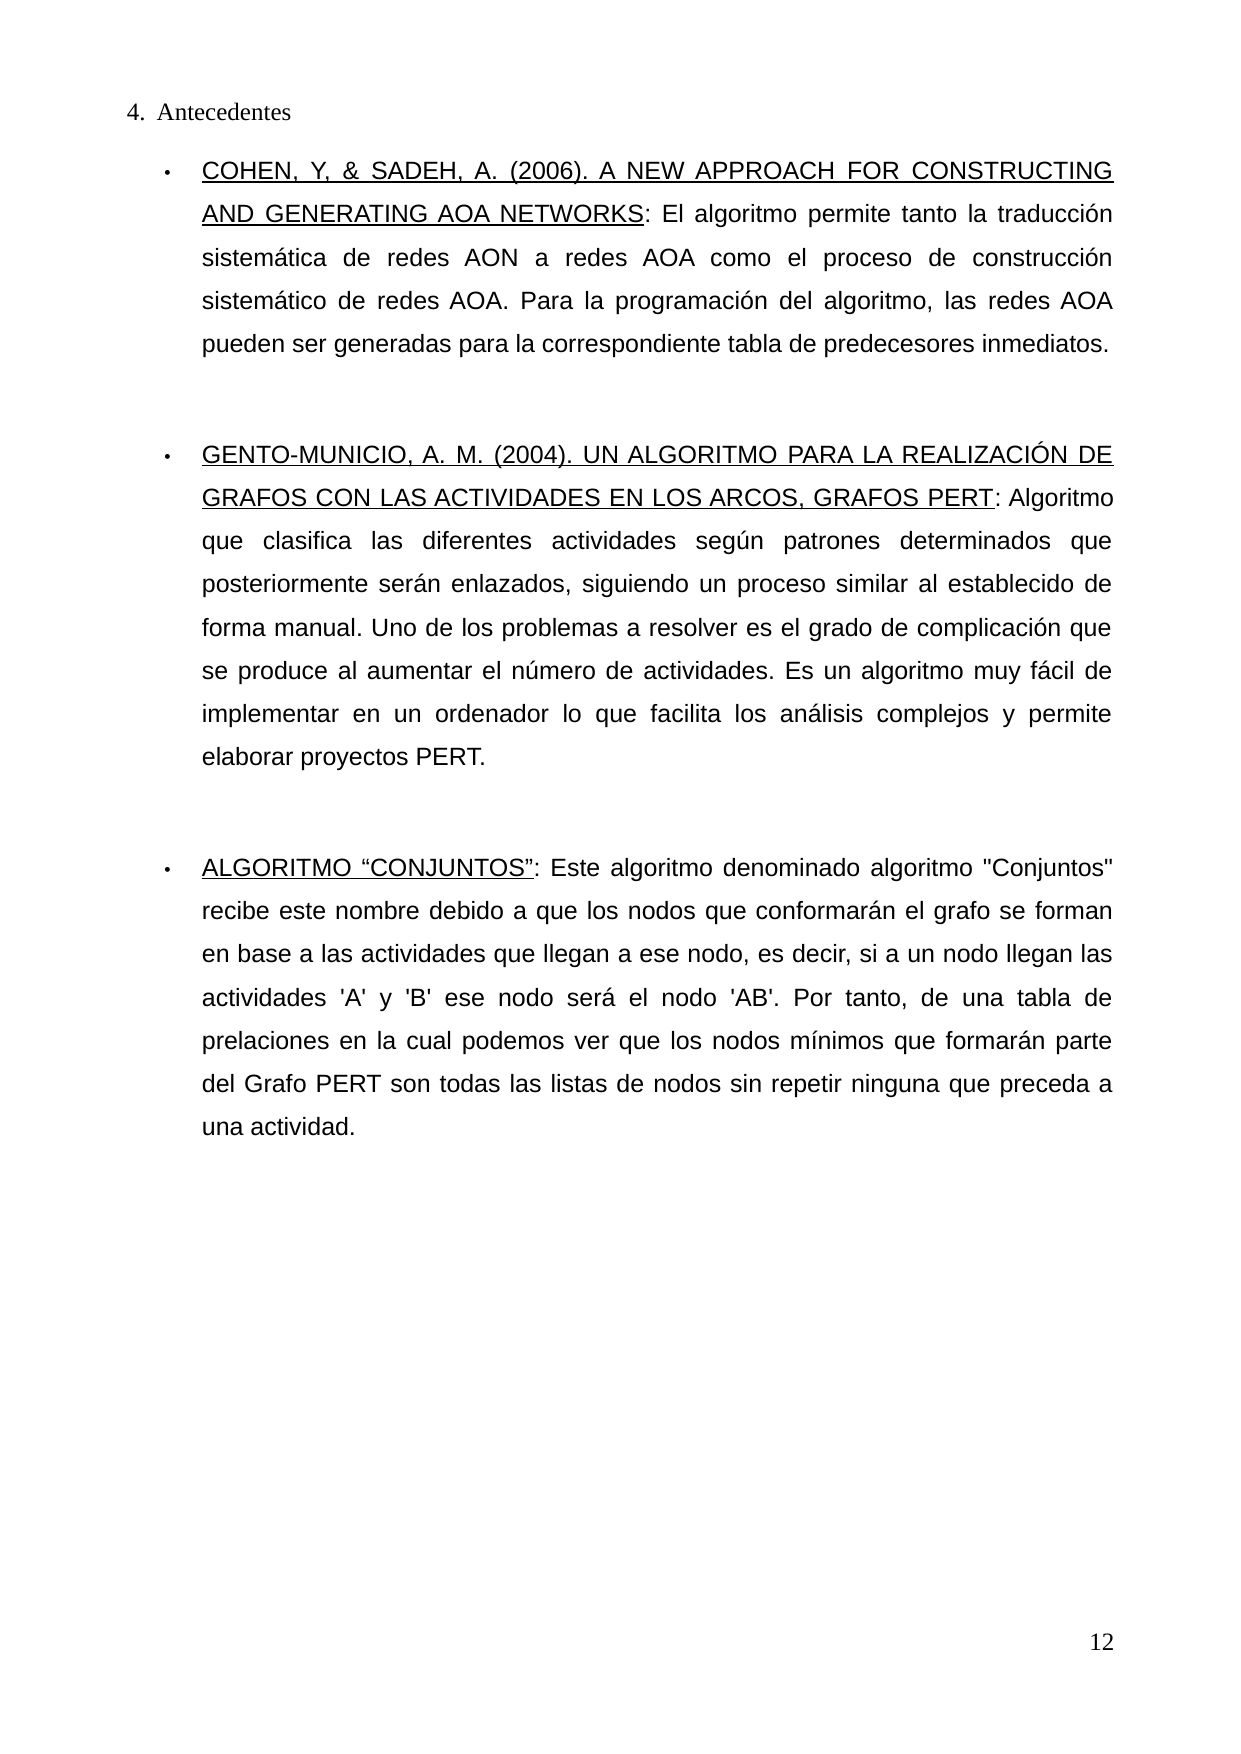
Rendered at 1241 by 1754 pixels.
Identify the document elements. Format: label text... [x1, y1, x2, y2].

list ALGORITMO “CONJUNTOS”: Este algoritmo denominado algoritmo "Conjuntos" recibe este nombre debido a que los nodos que conformarán el grafo se forman en base a las actividades que llegan a ese nodo, es decir, si a un nodo llegan las actividades 'A' y 'B' ese nodo será el nodo 'AB'. Por tanto, de una tabla de prelaciones en la cual podemos ver que los nodos mínimos que formarán parte del Grafo PERT son todas las listas de nodos sin repetir ninguna que preceda a una actividad. [164, 853, 1114, 1141]
list GENTO-MUNICIO, A. M. (2004). UN ALGORITMO PARA LA REALIZACIÓN DE GRAFOS CON LAS ACTIVIDADES EN LOS ARCOS, GRAFOS PERT: Algoritmo que clasifica las diferentes actividades según patrones determinados que posteriormente serán enlazados, siguiendo un proceso similar al establecido de forma manual. Uno de los problemas a resolver es el grado de complicación que se produce al aumentar el número de actividades. Es un algoritmo muy fácil de implementar en un ordenador lo que facilita los análisis complejos y permite elaborar proyectos PERT. [164, 440, 1114, 771]
list COHEN, Y, & SADEH, A. (2006). A NEW APPROACH FOR CONSTRUCTING AND GENERATING AOA NETWORKS: El algoritmo permite tanto la traducción sistemática de redes AON a redes AOA como el proceso de construcción sistemático de redes AOA. Para la programación del algoritmo, las redes AOA pueden ser generadas para la correspondiente tabla de predecesores inmediatos. [164, 156, 1114, 357]
